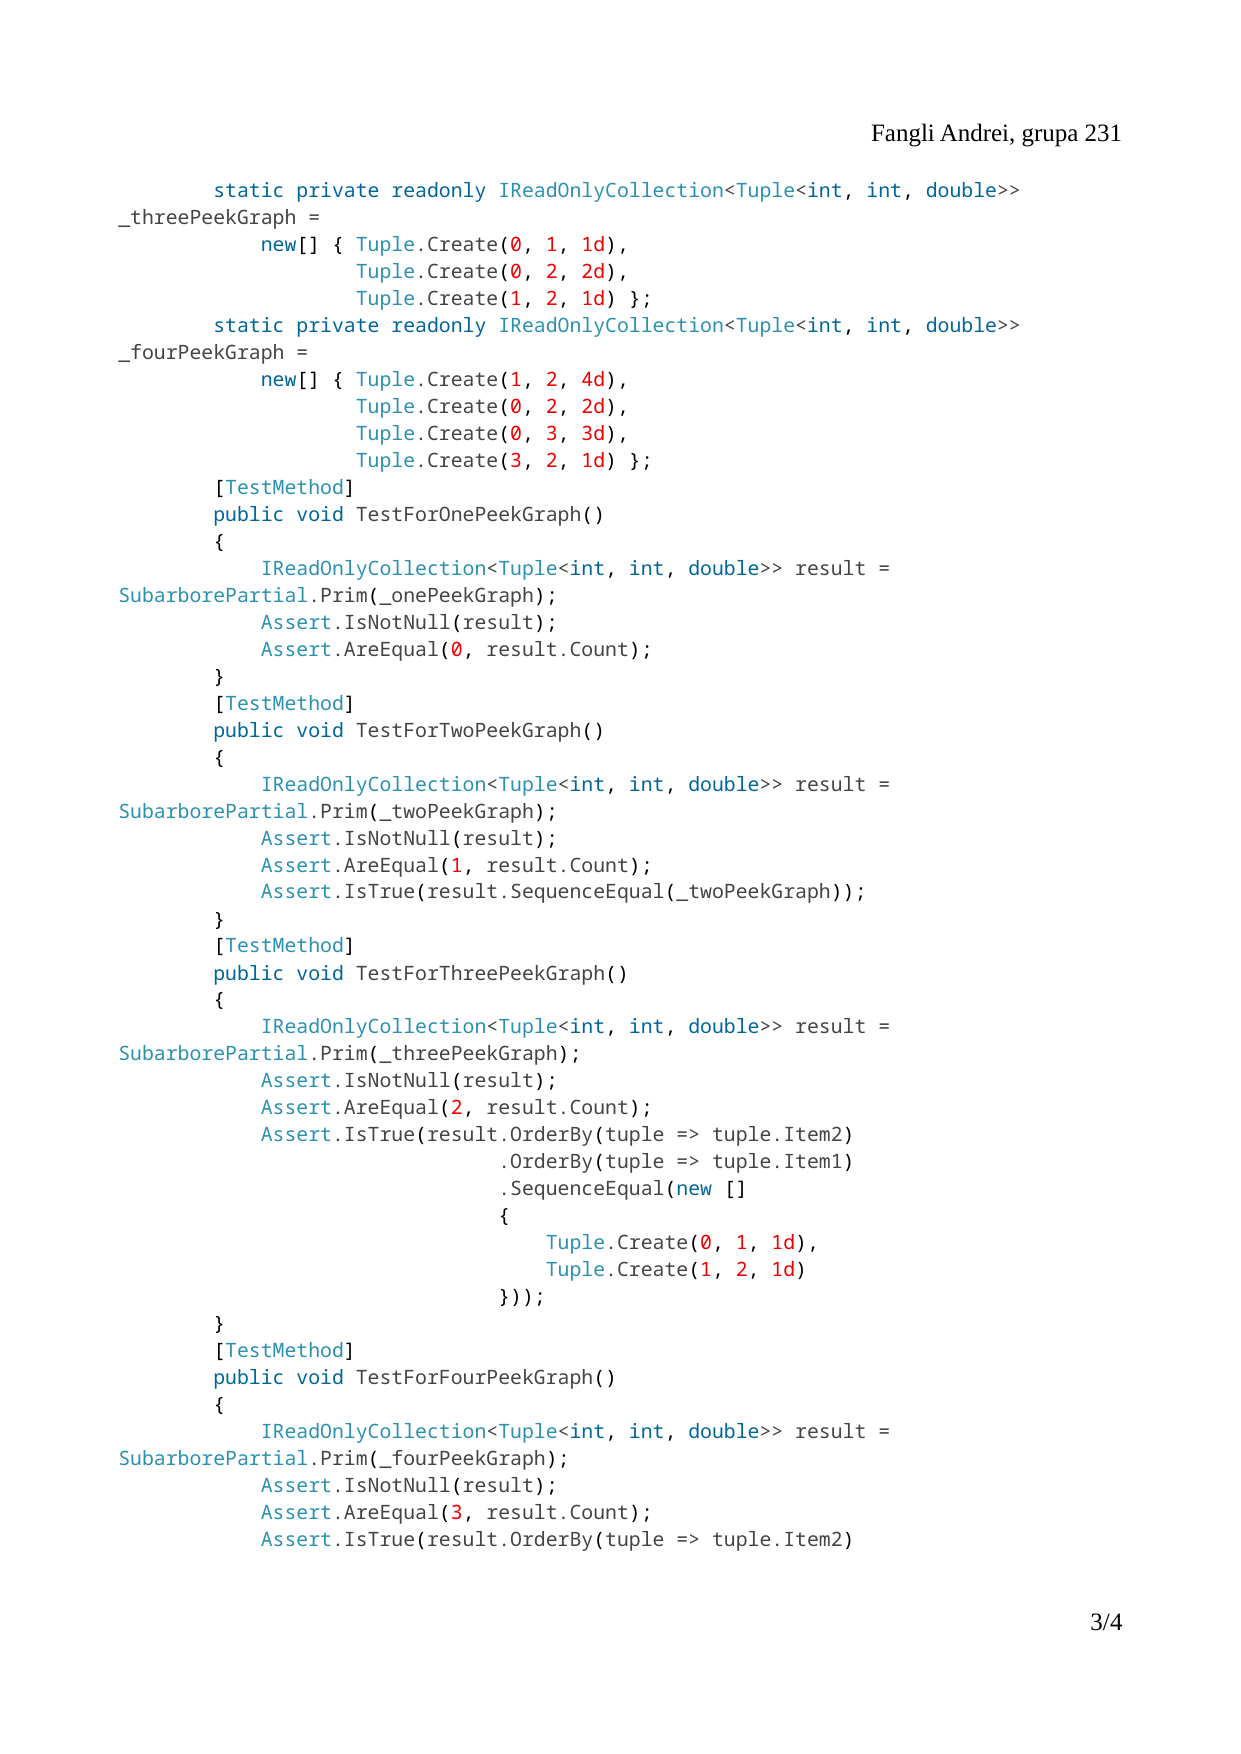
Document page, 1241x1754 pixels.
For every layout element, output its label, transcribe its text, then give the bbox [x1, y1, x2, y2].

text public void TestForFourPeekGraph() [118, 1363, 1122, 1390]
text Assert.IsTrue(result.OrderBy(tuple => tuple.Item2) [118, 1525, 1122, 1552]
text })); [118, 1282, 1122, 1309]
text Tuple.Create(0, 2, 2d), [118, 392, 1122, 419]
text Assert.IsNotNull(result); [118, 1067, 1122, 1094]
text public void TestForOnePeekGraph() [118, 500, 1122, 527]
text Tuple.Create(3, 2, 1d) }; [118, 446, 1122, 473]
text Assert.IsTrue(result.OrderBy(tuple => tuple.Item2) [118, 1121, 1122, 1148]
text IReadOnlyCollection<Tuple<int, int, double>> result = SubarborePartial.Prim(_threePeekGraph); [118, 1013, 1122, 1067]
text [TestMethod] [118, 689, 1122, 716]
text Assert.AreEqual(3, result.Count); [118, 1498, 1122, 1525]
text Assert.IsTrue(result.SequenceEqual(_twoPeekGraph)); [118, 878, 1122, 905]
text { [118, 743, 1122, 770]
text .SequenceEqual(new [] [118, 1174, 1122, 1202]
text } [118, 662, 1122, 689]
text } [118, 1309, 1122, 1336]
text public void TestForTwoPeekGraph() [118, 716, 1122, 743]
text { [118, 1390, 1122, 1417]
text Assert.IsNotNull(result); [118, 608, 1122, 635]
text Assert.IsNotNull(result); [118, 1471, 1122, 1498]
text Tuple.Create(0, 2, 2d), [118, 257, 1122, 284]
text [TestMethod] [118, 932, 1122, 959]
text Tuple.Create(1, 2, 1d) [118, 1256, 1122, 1282]
text { [118, 986, 1122, 1013]
text static private readonly IReadOnlyCollection<Tuple<int, int, double>> _threePeekGraph = [118, 176, 1122, 230]
text new[] { Tuple.Create(1, 2, 4d), [118, 365, 1122, 392]
text Assert.AreEqual(0, result.Count); [118, 635, 1122, 662]
text public void TestForThreePeekGraph() [118, 959, 1122, 986]
text [TestMethod] [118, 1336, 1122, 1363]
text static private readonly IReadOnlyCollection<Tuple<int, int, double>> _fourPeekGraph = [118, 311, 1122, 365]
text [TestMethod] [118, 473, 1122, 500]
text Tuple.Create(1, 2, 1d) }; [118, 284, 1122, 311]
text Tuple.Create(0, 1, 1d), [118, 1228, 1122, 1256]
text new[] { Tuple.Create(0, 1, 1d), [118, 230, 1122, 257]
text .OrderBy(tuple => tuple.Item1) [118, 1148, 1122, 1174]
text { [118, 1202, 1122, 1228]
text IReadOnlyCollection<Tuple<int, int, double>> result = SubarborePartial.Prim(_onePeekGraph); [118, 554, 1122, 608]
text } [118, 905, 1122, 932]
text Assert.AreEqual(2, result.Count); [118, 1094, 1122, 1121]
text { [118, 527, 1122, 554]
text IReadOnlyCollection<Tuple<int, int, double>> result = SubarborePartial.Prim(_fourPeekGraph); [118, 1417, 1122, 1471]
text Tuple.Create(0, 3, 3d), [118, 419, 1122, 446]
text IReadOnlyCollection<Tuple<int, int, double>> result = SubarborePartial.Prim(_twoPeekGraph); [118, 770, 1122, 824]
text Assert.IsNotNull(result); [118, 824, 1122, 851]
text Assert.AreEqual(1, result.Count); [118, 851, 1122, 878]
